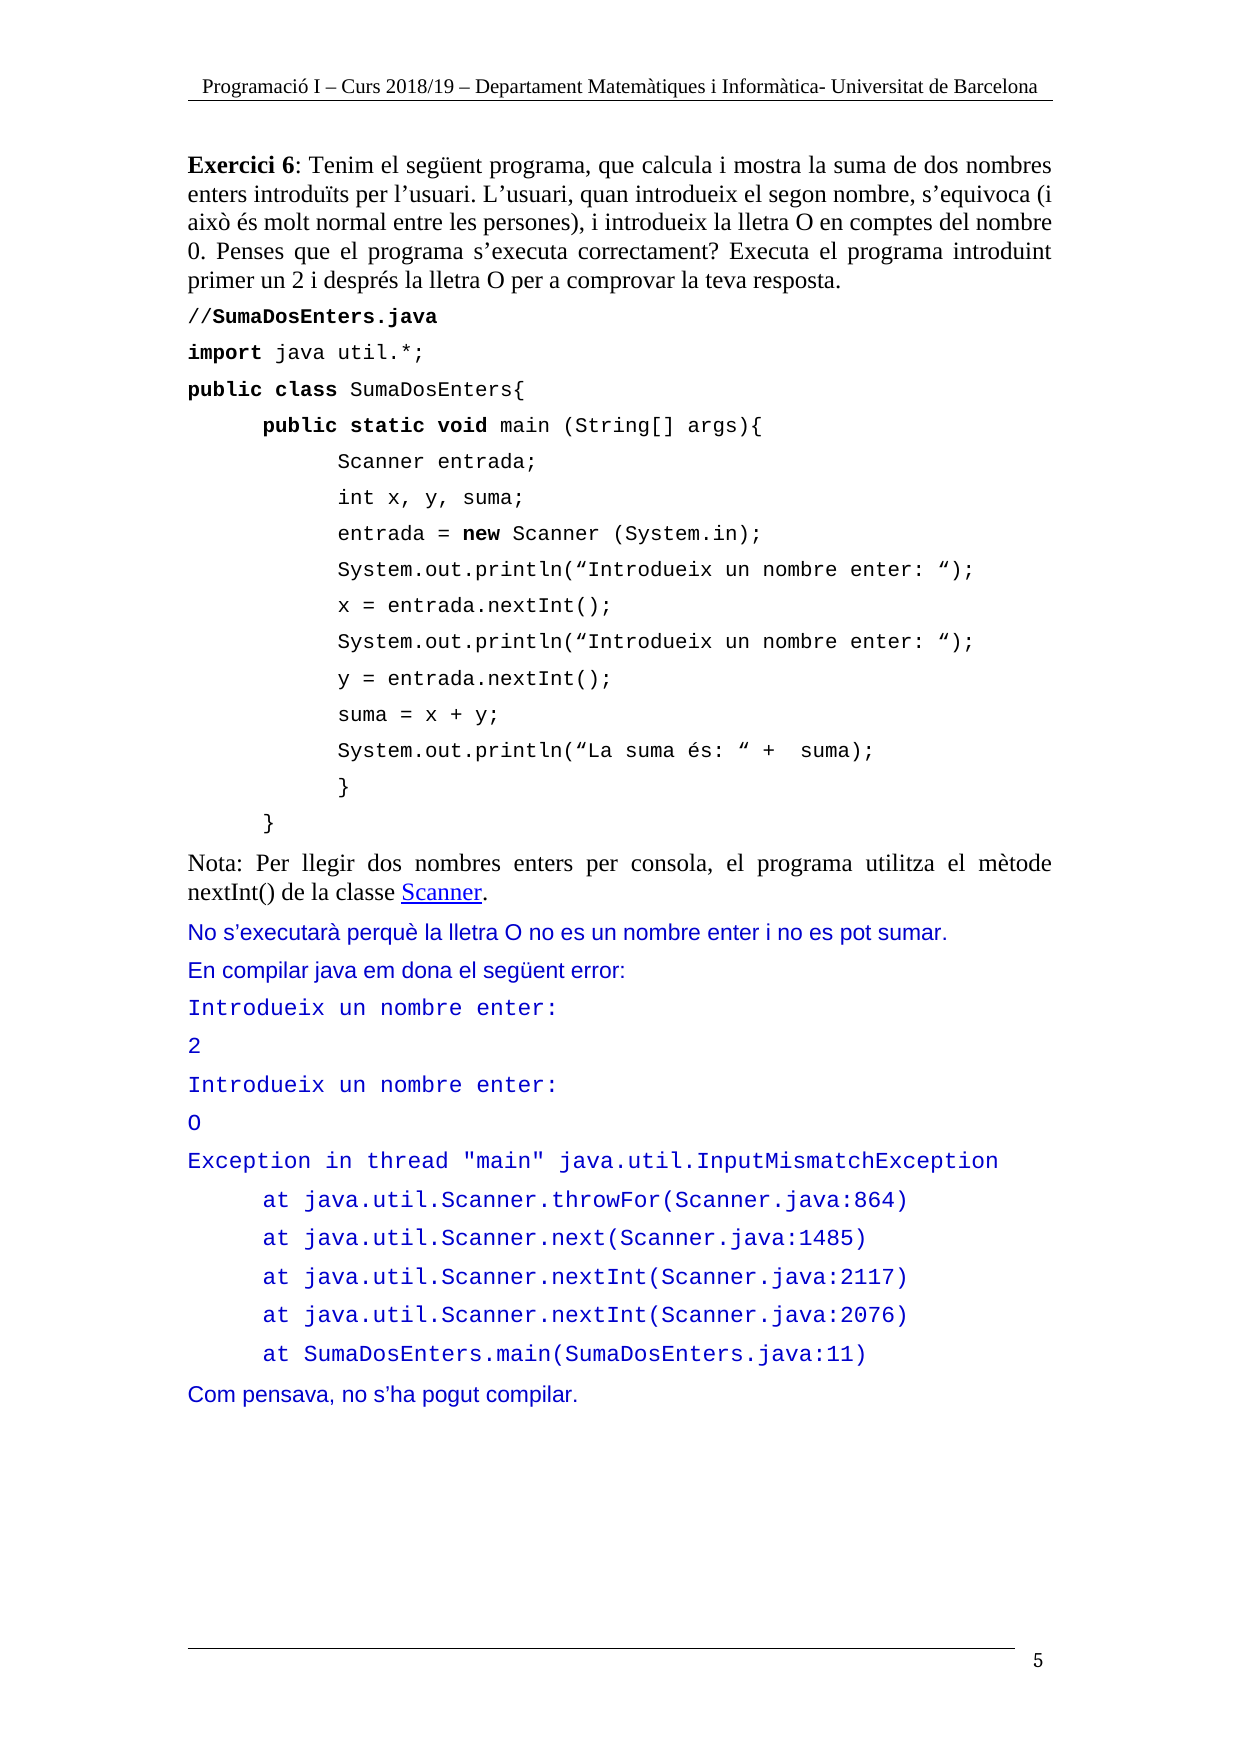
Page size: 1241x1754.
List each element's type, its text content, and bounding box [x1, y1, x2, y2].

text at java.util.Scanner.throwFor(Scanner.java:864) [187, 1188, 1053, 1214]
text int x, y, suma; [187, 487, 1053, 511]
text } [187, 776, 1053, 800]
text suma = x + y; [187, 704, 1053, 727]
text Introdueix un nombre enter: [187, 1073, 1053, 1099]
text O [187, 1111, 1053, 1137]
text Scanner entrada; [187, 451, 1053, 474]
text Exception in thread "main" java.util.InputMismatchException [187, 1150, 1053, 1176]
text entrada = new Scanner (System.in); [187, 523, 1053, 547]
text at java.util.Scanner.nextInt(Scanner.java:2117) [187, 1265, 1053, 1291]
text public class SumaDosEnters{ [187, 378, 1053, 402]
text Com pensava, no s’ha pogut compilar. [187, 1381, 1053, 1407]
text System.out.println(“Introdueix un nombre enter: “); [187, 559, 1053, 583]
text public static void main (String[] args){ [187, 415, 1053, 438]
text En compilar java em dona el següent error: [187, 957, 1053, 984]
text System.out.println(“Introdueix un nombre enter: “); [187, 632, 1053, 655]
text import java util.*; [187, 342, 1053, 366]
text 2 [187, 1034, 1053, 1061]
text at java.util.Scanner.nextInt(Scanner.java:2076) [187, 1304, 1053, 1329]
text Introdueix un nombre enter: [187, 996, 1053, 1022]
text System.out.println(“La suma és: “ + suma); [187, 740, 1053, 764]
text y = entrada.nextInt(); [187, 668, 1053, 691]
text at java.util.Scanner.next(Scanner.java:1485) [187, 1227, 1053, 1253]
text x = entrada.nextInt(); [187, 595, 1053, 619]
text No s’executarà perquè la lletra O no es un nombre enter i no es pot sumar. [187, 918, 1053, 945]
text Exercici 6: Tenim el següent programa, que calcula i mostra la suma de dos nombres enters introduïts per l’usuari. L’usuari, quan introdueix el segon nombre, s’equivoca (i això és molt normal entre les persones), i introdueix la lletra O en comptes del nombre 0. Penses que el programa s’executa correctament? Executa el programa introduint primer un 2 i després la lletra O per a comprovar la teva resposta. [187, 150, 1053, 294]
text } [187, 812, 1053, 836]
text at SumaDosEnters.main(SumaDosEnters.java:11) [187, 1342, 1053, 1368]
text Nota: Per llegir dos nombres enters per consola, el programa utilitza el mètode nextInt() de la classe Scanner. [187, 848, 1053, 906]
text //SumaDosEnters.java [187, 306, 1053, 330]
